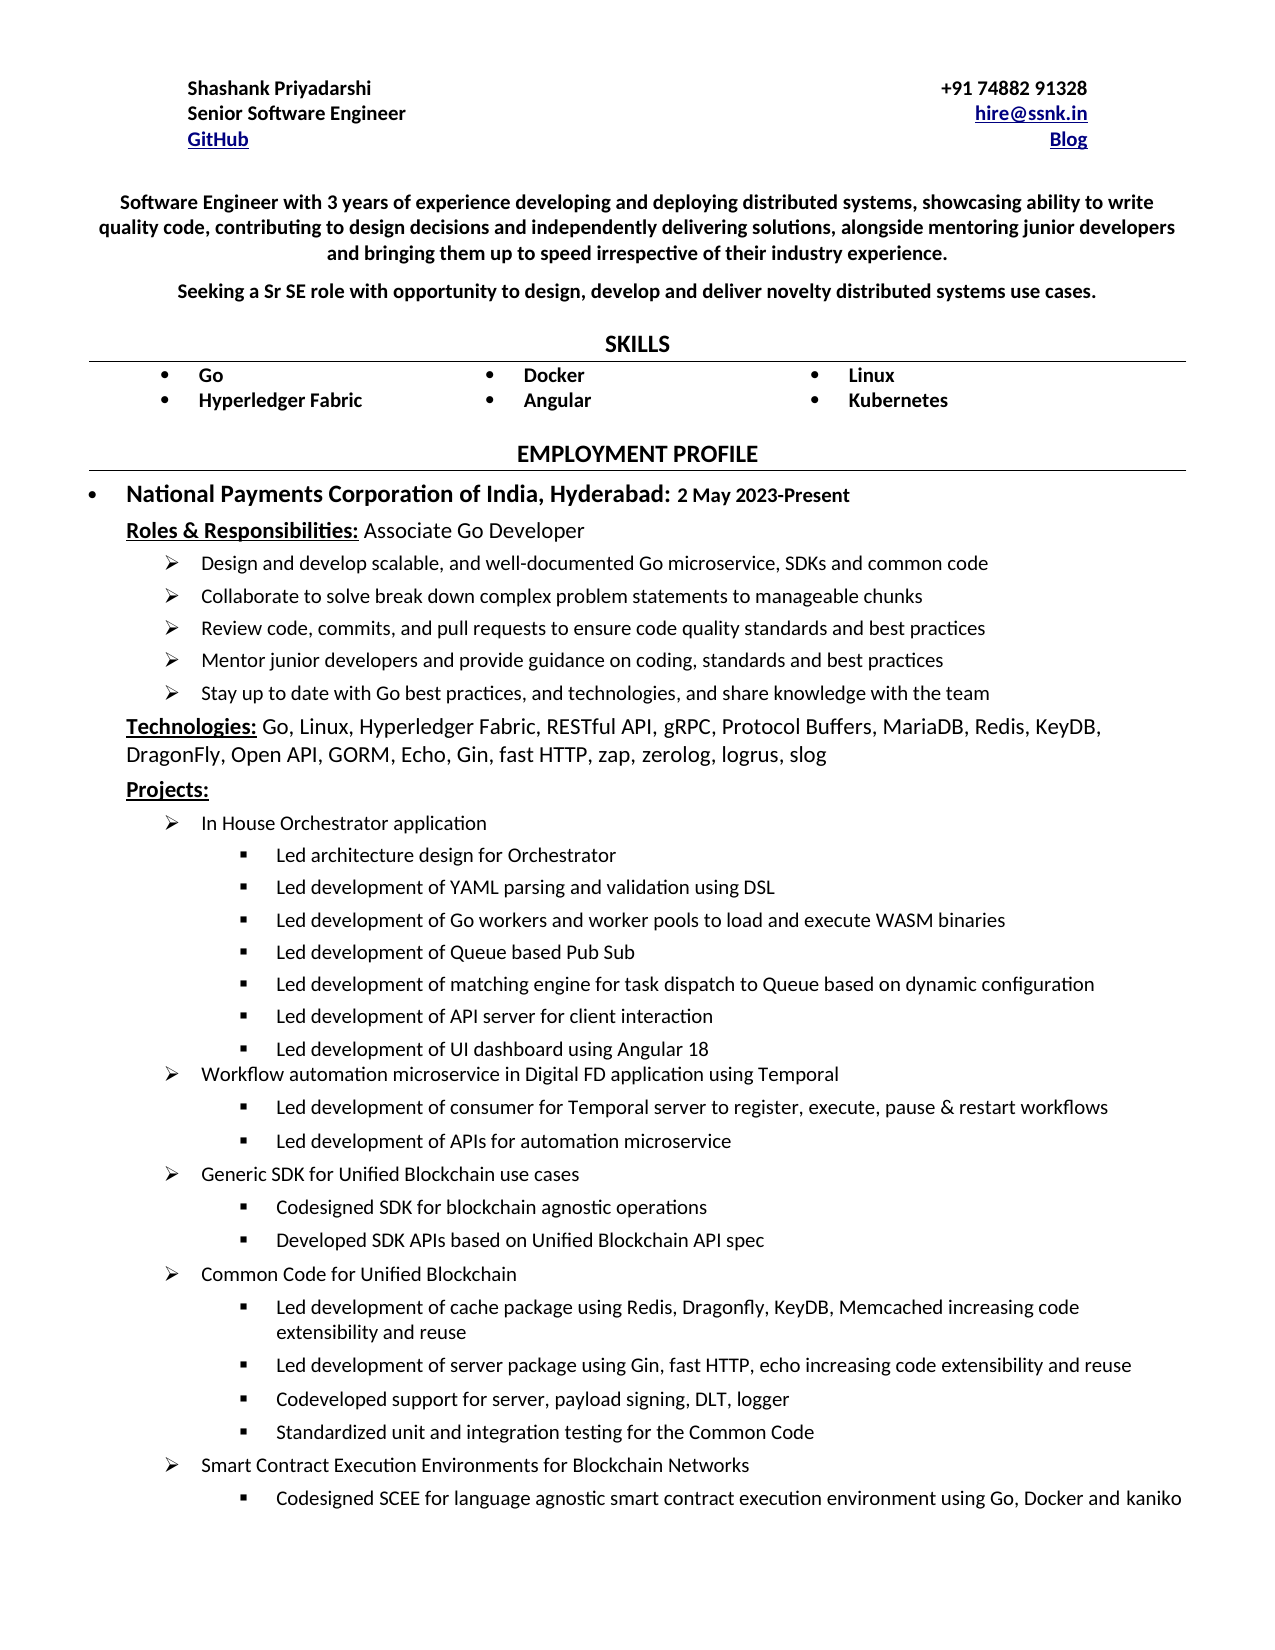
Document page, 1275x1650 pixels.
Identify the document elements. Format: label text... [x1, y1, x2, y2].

list Led architecture design for Orchestrator [238, 842, 1186, 868]
list Generic SDK for Unified Blockchain use cases [163, 1161, 1186, 1186]
list National Payments Corporation of India, Hyderabad: 2 May 2023-Present [88, 478, 1186, 509]
table_header Linux Kubernetes [800, 362, 1125, 413]
list Stay up to date with Go best practices, and technologies, and share knowledge with the team [163, 680, 1186, 705]
table_header Docker Angular [475, 362, 800, 413]
list Technologies: Go, Linux, Hyperledger Fabric, RESTful API, gRPC, Protocol Buffers, MariaDB, Redis, KeyDB, DragonFly, Open API, GORM, Echo, Gin, fast HTTP, zap, zerolog, logrus, slog [126, 712, 1186, 768]
list Review code, commits, and pull requests to ensure code quality standards and best practices [163, 615, 1186, 641]
list Design and develop scalable, and well-documented Go microservice, SDKs and common code [163, 551, 1186, 576]
list Projects: [126, 775, 1186, 803]
subtitle EMPLOYMENT PROFILE [88, 438, 1186, 471]
list Led development of API server for client interaction [238, 1004, 1186, 1029]
list Collaborate to solve break down complex problem statements to manageable chunks [163, 583, 1186, 608]
list Common Code for Unified Blockchain [163, 1261, 1186, 1286]
list Led development of UI dashboard using Angular 18 [238, 1036, 1186, 1061]
table_header Go Hyperledger Fabric [150, 362, 475, 413]
list Led development of matching engine for task dispatch to Queue based on dynamic configuration [238, 971, 1186, 997]
text Roles & Responsibilities: Associate Go Developer [126, 516, 1186, 544]
list In House Orchestrator application [163, 810, 1186, 835]
list Led development of APIs for automation microservice [238, 1128, 1186, 1153]
list Mentor junior developers and provide guidance on coding, standards and best practices [163, 647, 1186, 673]
list Led development of Go workers and worker pools to load and execute WASM binaries [238, 907, 1186, 932]
list Led development of server package using Gin, fast HTTP, echo increasing code extensibility and reuse [238, 1353, 1186, 1378]
list Standardized unit and integration testing for the Common Code [238, 1419, 1186, 1444]
subtitle SKILLS [88, 328, 1186, 362]
text Seeking a Sr SE role with opportunity to design, develop and deliver novelty distributed systems use cases. [88, 278, 1186, 303]
list Led development of cache package using Redis, Dragonfly, KeyDB, Memcached increasing code extensibility and reuse [238, 1294, 1186, 1345]
list Led development of consumer for Temporal server to register, execute, pause & restart workflows [238, 1094, 1186, 1120]
list Workflow automation microservice in Digital FD application using Temporal [163, 1061, 1186, 1087]
list Smart Contract Execution Environments for Blockchain Networks [163, 1452, 1186, 1478]
list Developed SDK APIs based on Unified Blockchain API spec [238, 1227, 1186, 1253]
list Led development of Queue based Pub Sub [238, 939, 1186, 964]
list Codesigned SCEE for language agnostic smart contract execution environment using Go, Docker and kaniko [238, 1486, 1186, 1511]
list Codesigned SDK for blockchain agnostic operations [238, 1194, 1186, 1220]
list Led development of YAML parsing and validation using DSL [238, 874, 1186, 900]
text Software Engineer with 3 years of experience developing and deploying distributed systems, showcasing ability to write quality code, contributing to design decisions and independently delivering solutions, alongside mentoring junior developers and bringing them up to speed irrespective of their industry experience. [88, 189, 1186, 265]
list Codeveloped support for server, payload signing, DLT, logger [238, 1386, 1186, 1411]
